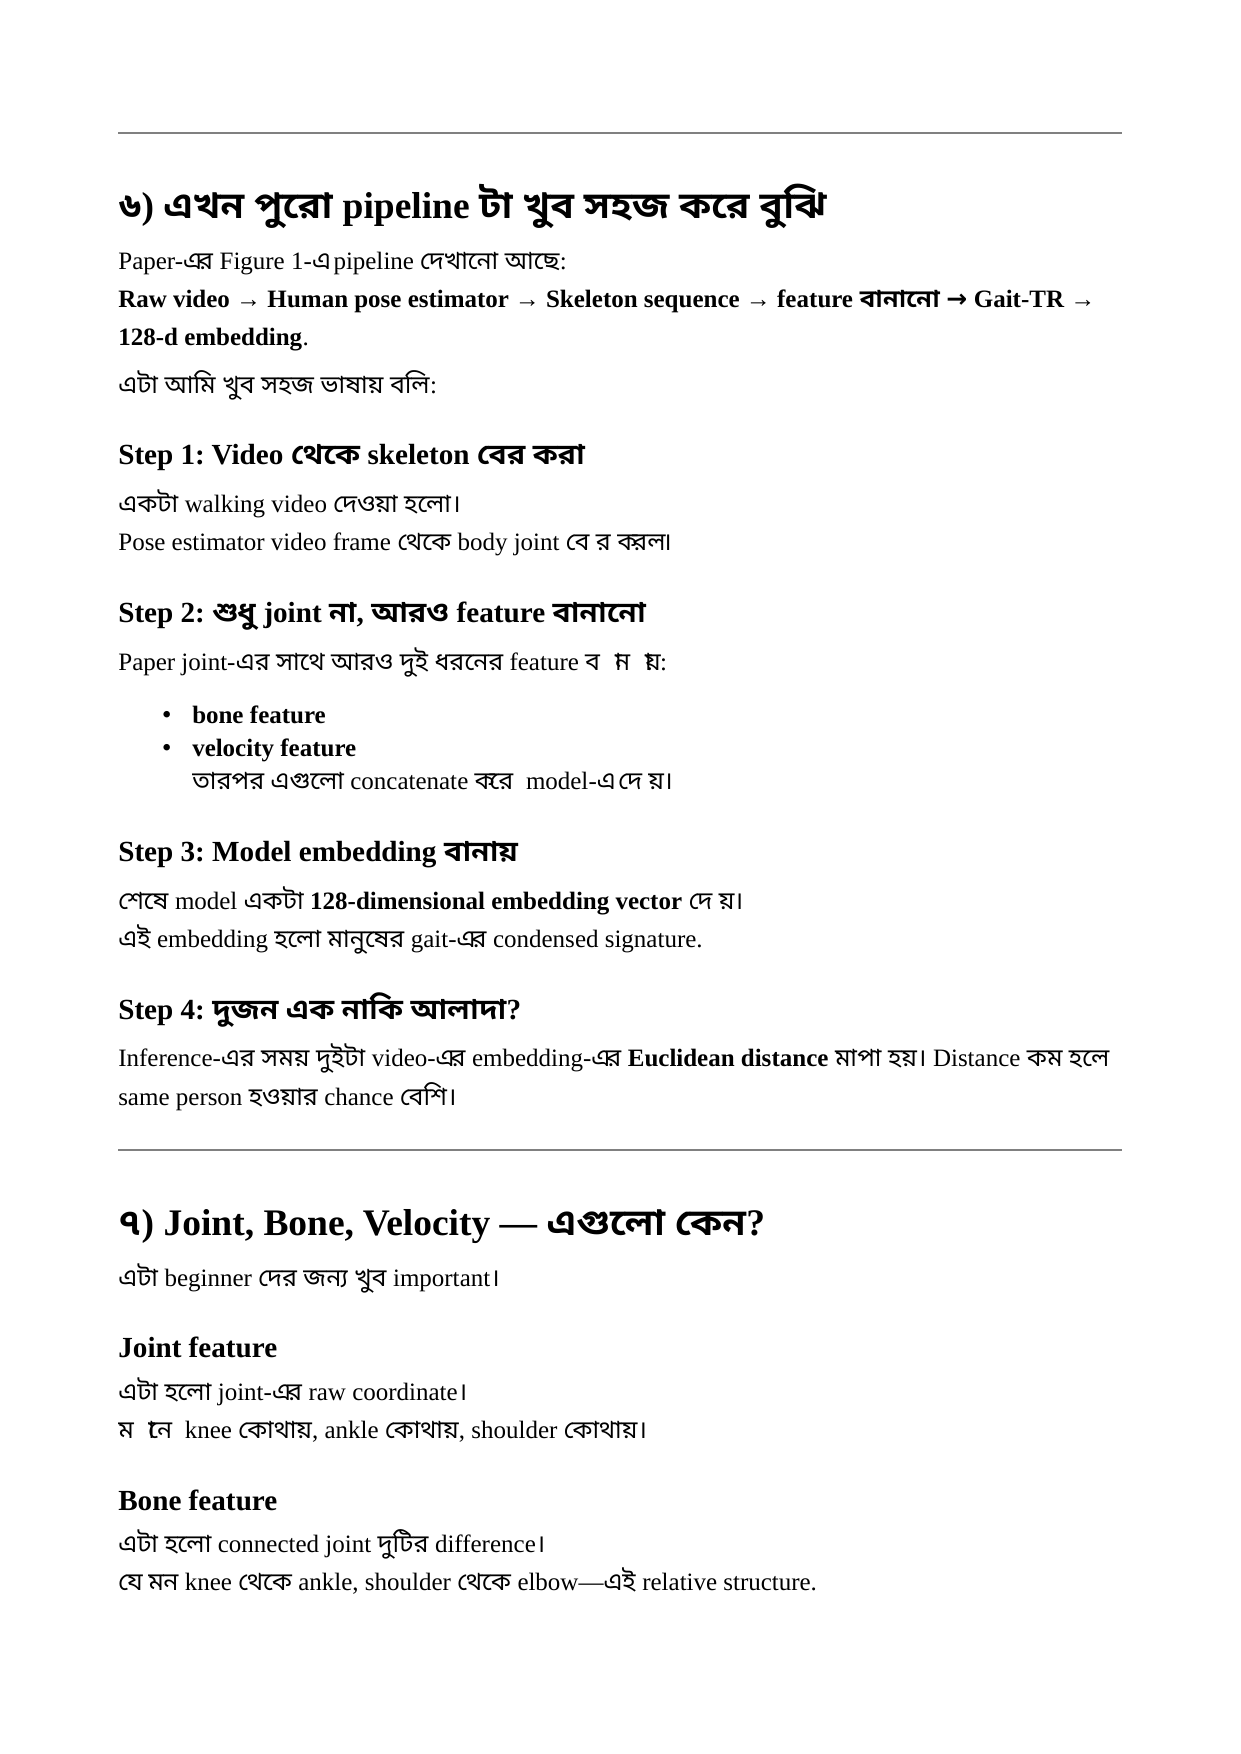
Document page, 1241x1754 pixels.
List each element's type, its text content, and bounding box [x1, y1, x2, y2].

subtitle Step 1: Video থেকে skeleton বের করা [118, 437, 1122, 477]
subtitle ৭) Joint, Bone, Velocity — এগুলো কেন? [118, 1200, 1122, 1250]
subtitle Joint feature [118, 1331, 1122, 1364]
subtitle Step 3: Model embedding বানায় [118, 834, 1122, 873]
text একটা walking video দেওয়া হলো। Pose estimator video frame থেকে body joint বের করল। [118, 489, 1122, 561]
text এটা হলো joint-এর raw coordinate। মানে knee কোথায়, ankle কোথায়, shoulder কোথায়। [118, 1377, 1122, 1448]
text এটা আমি খুব সহজ ভাষায় বলি: [118, 370, 1122, 403]
text এটা হলো connected joint দুটির difference। যেমন knee থেকে ankle, shoulder থেকে elbow—এই relative structure. [118, 1529, 1122, 1601]
text এটা beginner দের জন্য খুব important। [118, 1263, 1122, 1296]
text Inference-এর সময় দুইটা video-এর embedding-এর Euclidean distance মাপা হয়। Distance কম হলে same person হওয়ার chance বেশি। [118, 1043, 1122, 1115]
subtitle ৬) এখন পুরো pipeline টা খুব সহজ করে বুঝি [118, 183, 1122, 233]
subtitle Step 4: দুজন এক নাকি আলাদা? [118, 992, 1122, 1031]
subtitle Bone feature [118, 1483, 1122, 1516]
text শেষে model একটা 128-dimensional embedding vector দেয়। এই embedding হলো মানুষের gait-এর condensed signature. [118, 886, 1122, 958]
subtitle Step 2: শুধু joint না, আরও feature বানানো [118, 595, 1122, 634]
text Paper joint-এর সাথে আরও দুই ধরনের feature বানায়: [118, 647, 1122, 680]
list bone feature [162, 700, 1122, 729]
text Paper-এর Figure 1-এ pipeline দেখানো আছে: Raw video → Human pose estimator → Skeleton sequence → feature বানানো → Gait-TR → 128-d embedding. [118, 246, 1122, 351]
list velocity feature তারপর এগুলো concatenate করে model-এ দেয়। [162, 733, 1122, 800]
